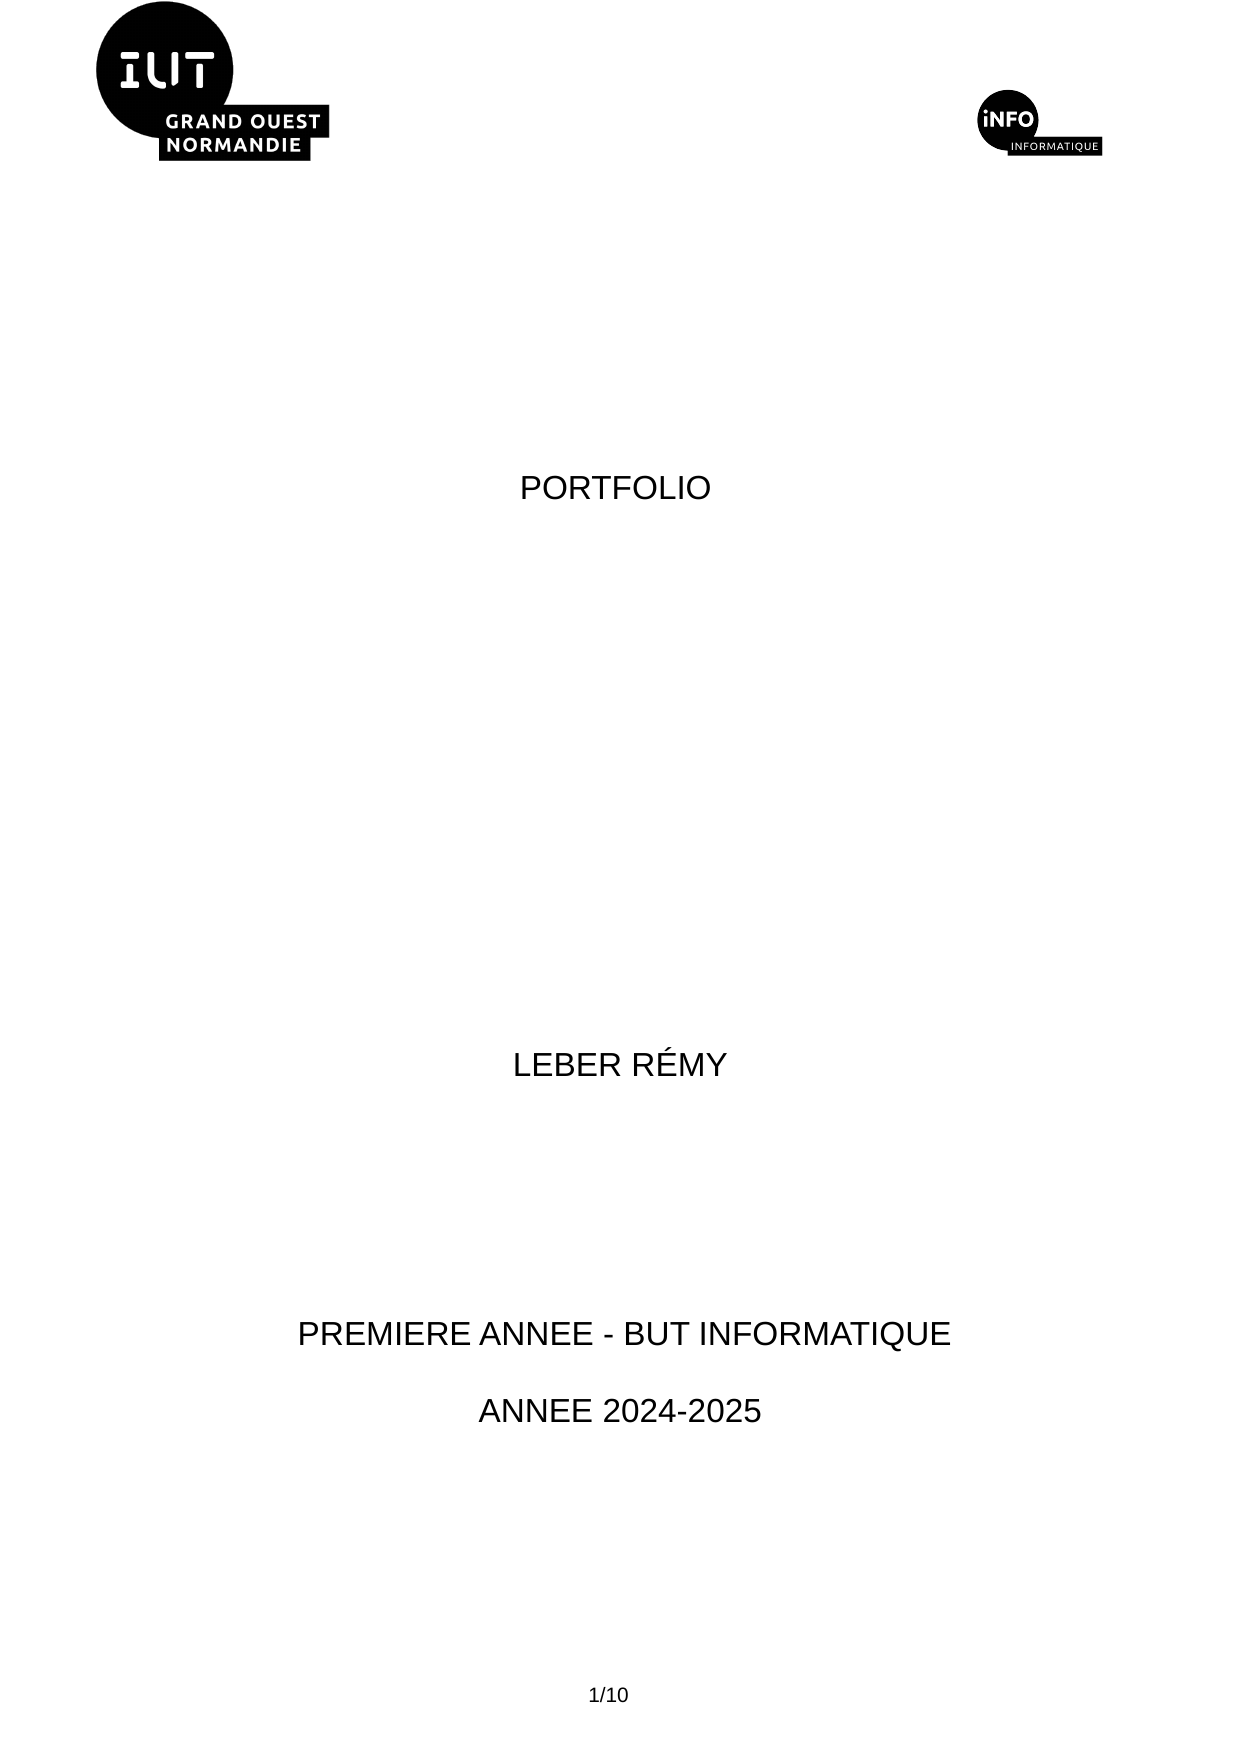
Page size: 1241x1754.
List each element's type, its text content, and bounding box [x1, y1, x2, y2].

picture [942, 17, 1138, 213]
picture [94, 0, 332, 163]
text PORTFOLIO [106, 468, 1134, 507]
text LEBER RÉMY [106, 1045, 1134, 1083]
text PREMIERE ANNEE - BUT INFORMATIQUE [106, 1314, 1134, 1352]
text ANNEE 2024-2025 [106, 1391, 1134, 1429]
